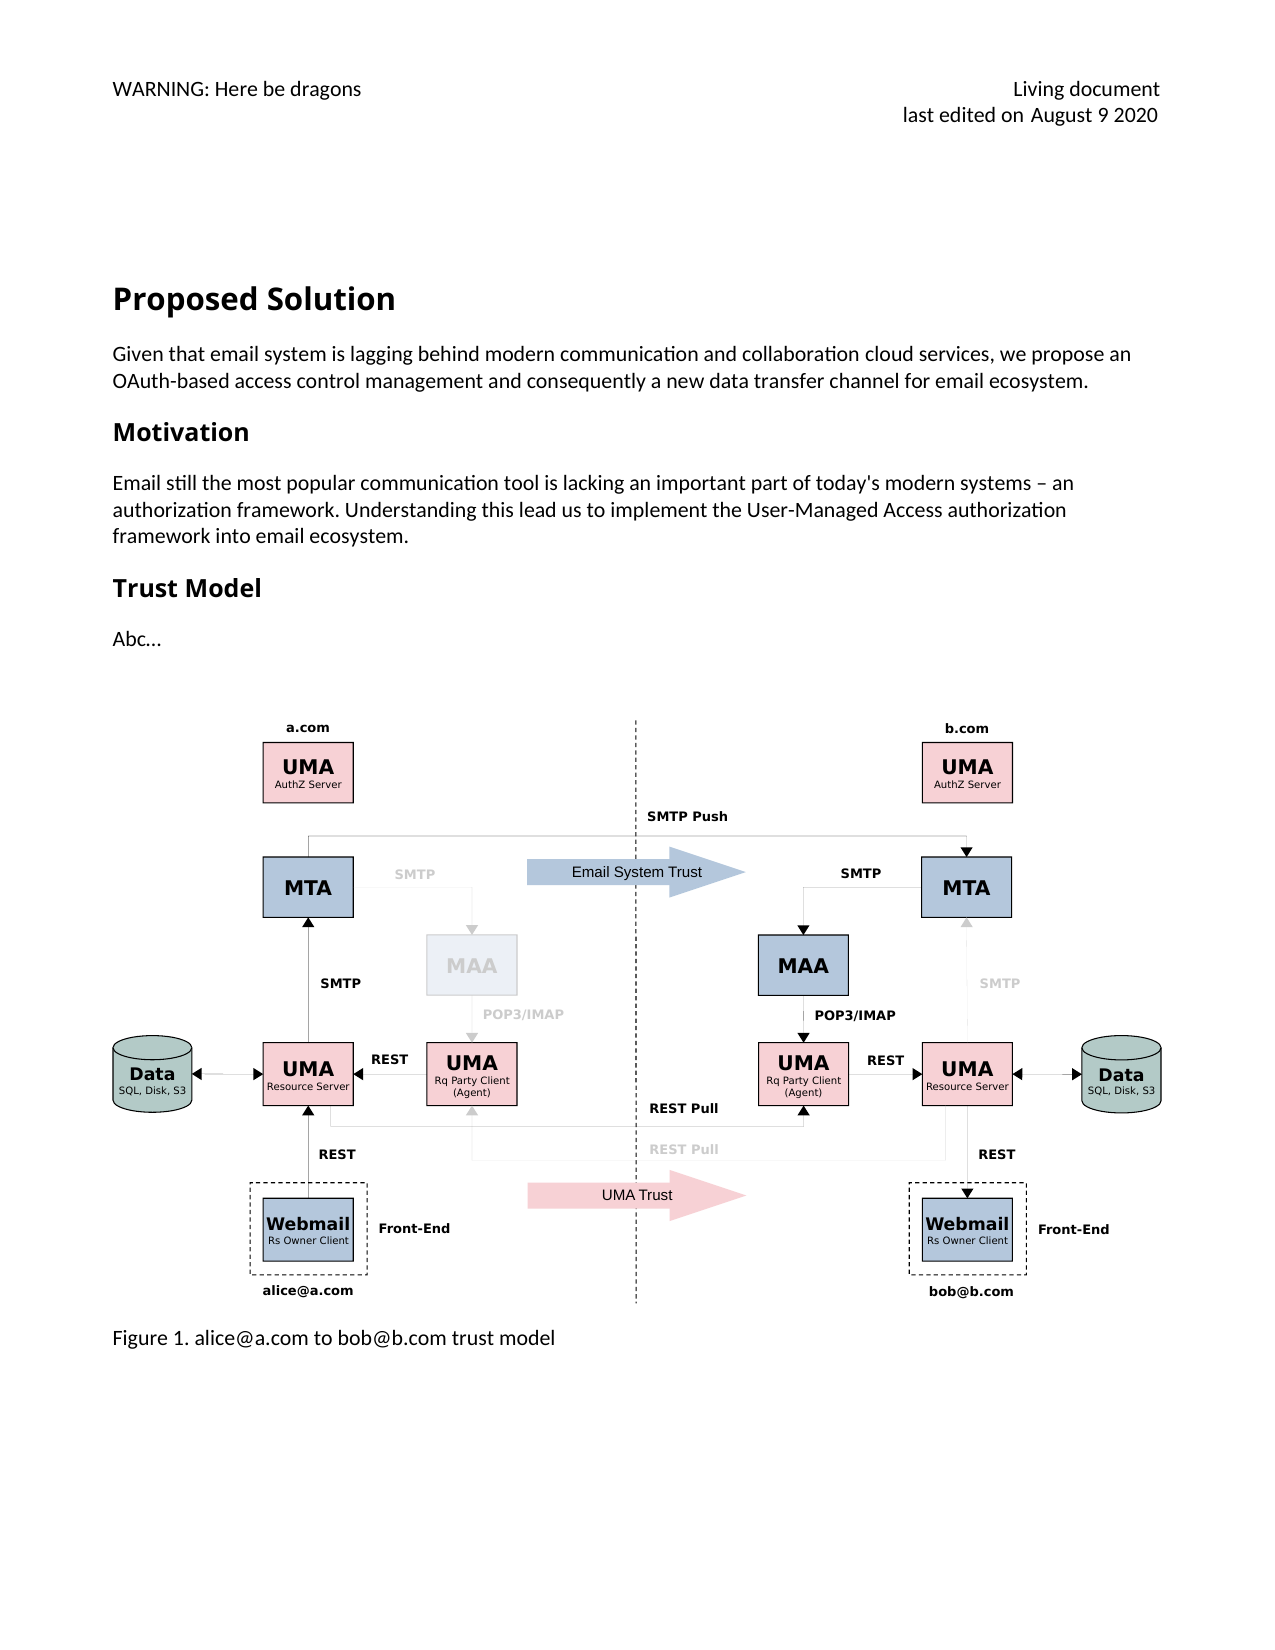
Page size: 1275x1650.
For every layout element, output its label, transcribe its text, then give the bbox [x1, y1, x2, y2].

text Trust Model [112, 570, 1162, 604]
text Abc… [112, 625, 1162, 652]
text Given that email system is lagging behind modern communication and collaboration cloud services, we propose an OAuth-based access control management and consequently a new data transfer channel for email ecosystem. [112, 340, 1162, 394]
text Figure 1. alice@a.com to bob@b.com trust model [112, 1102, 1162, 1351]
text Proposed Solution [112, 277, 1162, 319]
text Email still the most popular communication tool is lacking an important part of today's modern systems – an authorization framework. Understanding this lead us to implement the User-Managed Access authorization framework into email ecosystem. [112, 469, 1162, 549]
text Motivation [112, 414, 1162, 448]
